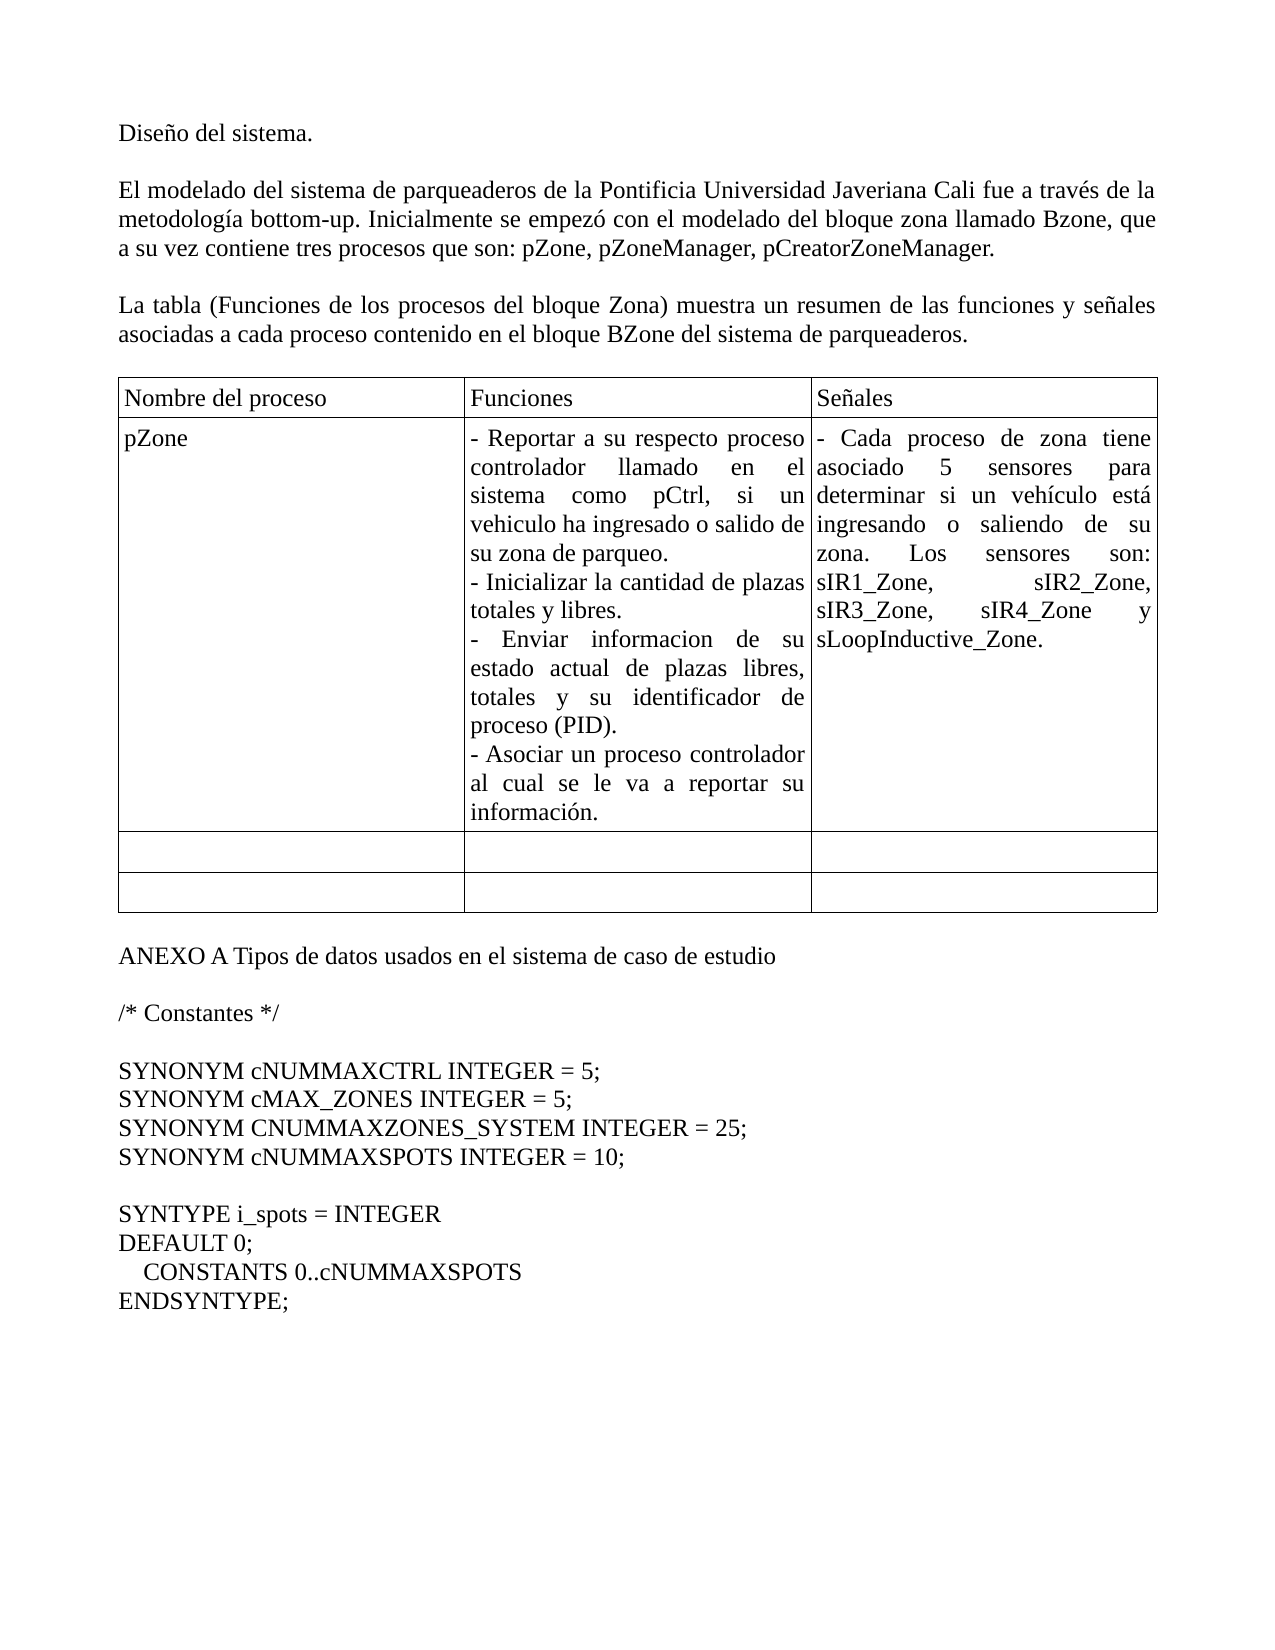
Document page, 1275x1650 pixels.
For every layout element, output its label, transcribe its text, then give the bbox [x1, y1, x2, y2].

text El modelado del sistema de parqueaderos de la Pontificia Universidad Javeriana Cali fue a través de la metodología bottom-up. Inicialmente se empezó con el modelado del bloque zona llamado Bzone, que a su vez contiene tres procesos que son: pZone, pZoneManager, pCreatorZoneManager. [118, 176, 1157, 262]
text SYNONYM cNUMMAXSPOTS INTEGER = 10; [118, 1142, 1157, 1171]
text ENDSYNTYPE; [118, 1286, 1157, 1314]
table_cell pZone [119, 418, 464, 831]
table_cell [465, 832, 811, 872]
table_header Nombre del proceso [119, 378, 464, 417]
text ANEXO A Tipos de datos usados en el sistema de caso de estudio [118, 941, 1157, 969]
text SYNTYPE i_spots = INTEGER [118, 1199, 1157, 1228]
table_cell [812, 873, 1157, 912]
table_header Señales [812, 378, 1157, 417]
text SYNONYM cMAX_ZONES INTEGER = 5; [118, 1084, 1157, 1113]
table_cell - Reportar a su respecto proceso controlador llamado en el sistema como pCtrl, si un vehiculo ha ingresado o salido de su zona de parqueo. - Inicializar la cantidad de plazas totales y libres. - Enviar informacion de su estado actual de plazas libres, totales y su identificador de proceso (PID). - Asociar un proceso controlador al cual se le va a reportar su información. [465, 418, 811, 831]
text SYNONYM cNUMMAXCTRL INTEGER = 5; [118, 1056, 1157, 1084]
table_cell [119, 832, 464, 872]
text La tabla (Funciones de los procesos del bloque Zona) muestra un resumen de las funciones y señales asociadas a cada proceso contenido en el bloque BZone del sistema de parqueaderos. [118, 291, 1157, 348]
table_header Funciones [465, 378, 811, 417]
table_cell [465, 873, 811, 912]
table_cell [119, 873, 464, 912]
text CONSTANTS 0..cNUMMAXSPOTS [118, 1257, 1157, 1286]
text /* Constantes */ [118, 998, 1157, 1027]
table_cell [812, 832, 1157, 872]
text DEFAULT 0; [118, 1228, 1157, 1257]
text SYNONYM CNUMMAXZONES_SYSTEM INTEGER = 25; [118, 1113, 1157, 1142]
text Diseño del sistema. [118, 118, 1157, 147]
table_cell - Cada proceso de zona tiene asociado 5 sensores para determinar si un vehículo está ingresando o saliendo de su zona. Los sensores son: sIR1_Zone, sIR2_Zone, sIR3_Zone, sIR4_Zone y sLoopInductive_Zone. [812, 418, 1157, 831]
